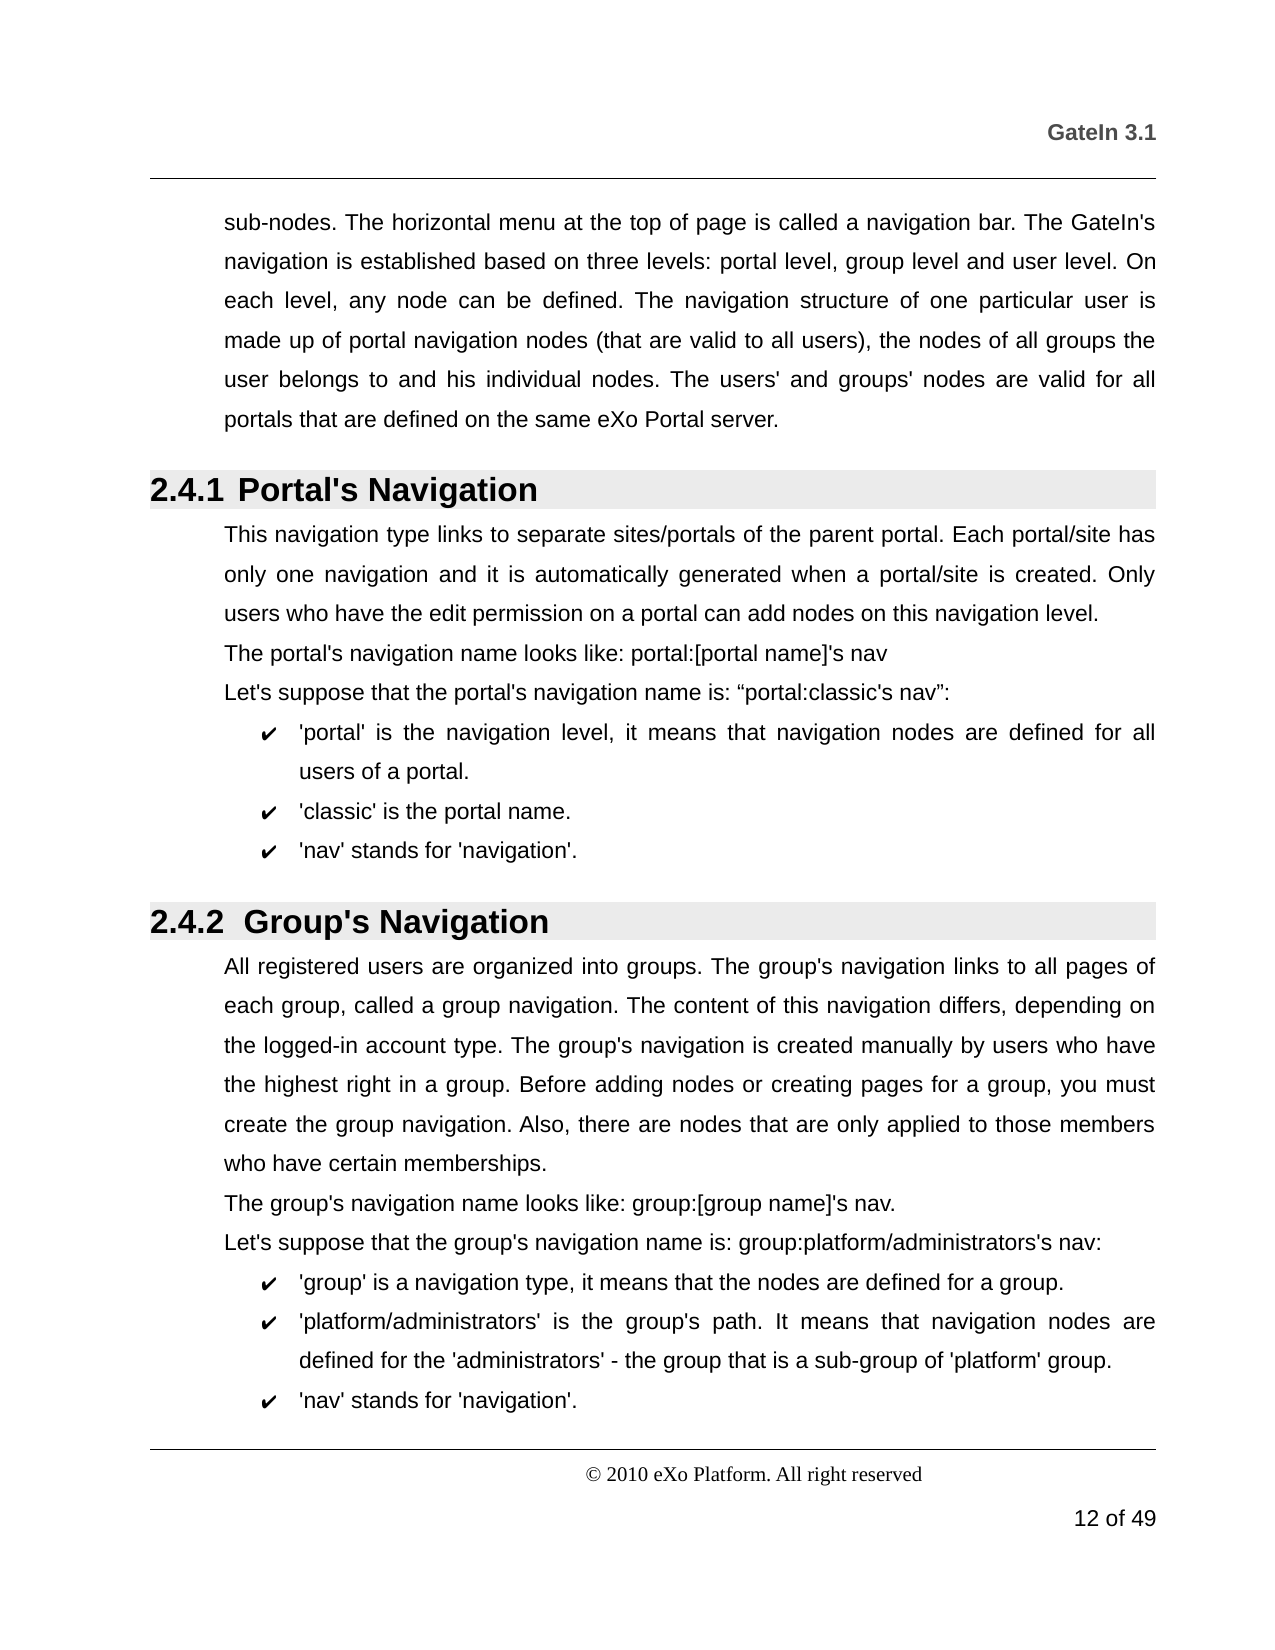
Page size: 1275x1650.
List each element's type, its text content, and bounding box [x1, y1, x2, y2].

list 'platform/administrators' is the group's path. It means that navigation nodes are defined for the 'administrators' - the group that is a sub-group of 'platform' group. [261, 1308, 1156, 1374]
text sub-nodes. The horizontal menu at the top of page is called a navigation bar. The GateIn's navigation is established based on three levels: portal level, group level and user level. On each level, any node can be defined. The navigation structure of one particular user is made up of portal navigation nodes (that are valid to all users), the nodes of all groups the user belongs to and his individual nodes. The users' and groups' nodes are valid for all portals that are defined on the same eXo Portal server. [224, 208, 1156, 432]
text Let's suppose that the portal's navigation name is: “portal:classic's nav”: [224, 679, 1156, 706]
list 'group' is a navigation type, it means that the nodes are defined for a group. [261, 1268, 1156, 1295]
text The portal's navigation name looks like: portal:[portal name]'s nav [224, 640, 1156, 666]
subtitle Portal's Navigation [150, 470, 1156, 509]
list 'nav' stands for 'navigation'. [261, 837, 1156, 863]
subtitle Group's Navigation [150, 902, 1156, 940]
text The group's navigation name looks like: group:[group name]'s nav. [224, 1189, 1156, 1216]
text All registered users are organized into groups. The group's navigation links to all pages of each group, called a group navigation. The content of this navigation differs, depending on the logged-in account type. The group's navigation is created manually by users who have the highest right in a group. Before adding nodes or creating pages for a group, you must create the group navigation. Also, there are nodes that are only applied to those members who have certain memberships. [224, 953, 1156, 1176]
list 'nav' stands for 'navigation'. [261, 1387, 1156, 1413]
text This navigation type links to separate sites/portals of the parent portal. Each portal/site has only one navigation and it is automatically generated when a portal/site is created. Only users who have the edit permission on a portal can add nodes on this navigation level. [224, 521, 1156, 627]
text Let's suppose that the group's navigation name is: group:platform/administrators's nav: [224, 1229, 1156, 1255]
list 'classic' is the portal name. [261, 798, 1156, 824]
list 'portal' is the navigation level, it means that navigation nodes are defined for all users of a portal. [261, 719, 1156, 784]
